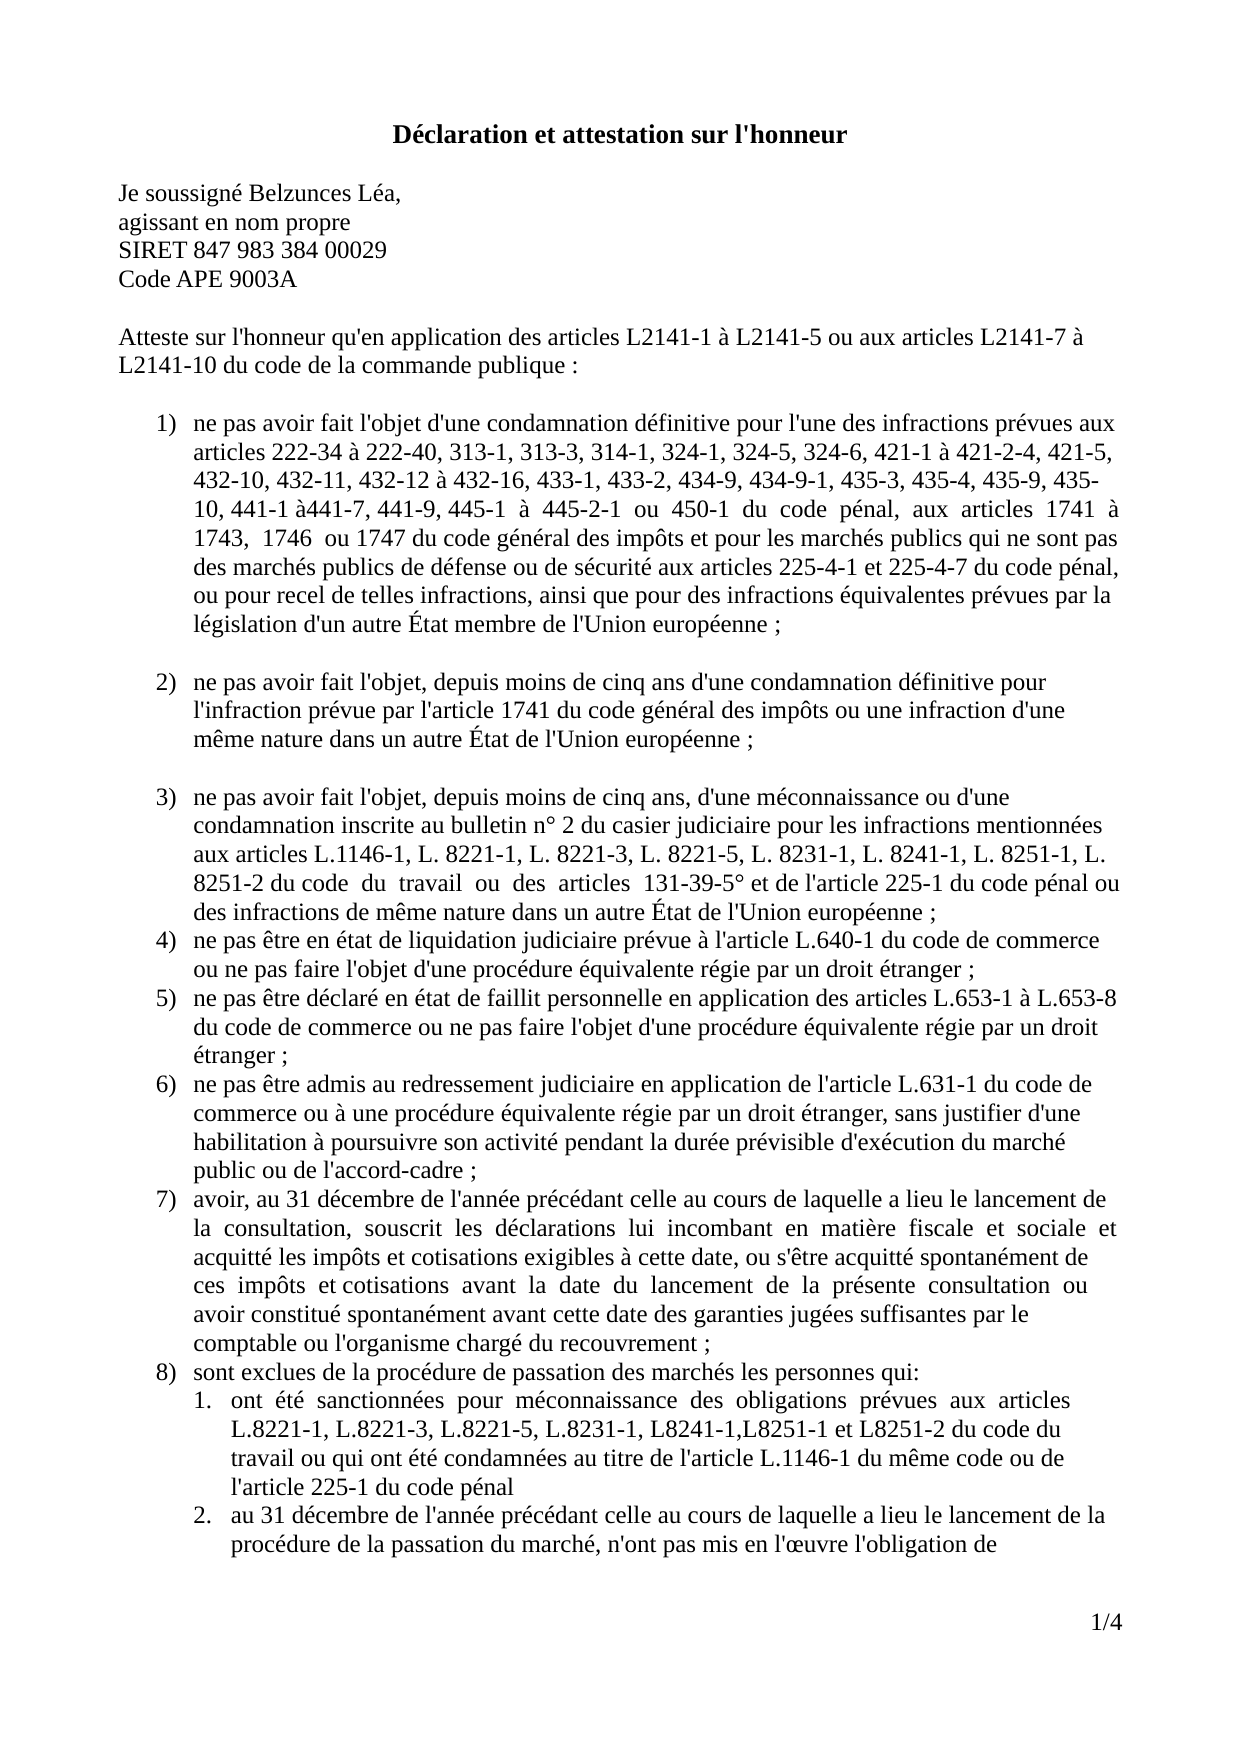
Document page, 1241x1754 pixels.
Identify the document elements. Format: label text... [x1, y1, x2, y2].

list ne pas avoir fait l'objet, depuis moins de cinq ans, d'une méconnaissance ou d'une condamnation inscrite au bulletin n° 2 du casier judiciaire pour les infractions mentionnées aux articles L.1146-1, L. 8221-1, L. 8221-3, L. 8221-5, L. 8231-1, L. 8241-1, L. 8251-1, L. 8251-2 du code du travail ou des articles 131-39-5° et de l'article 225-1 du code pénal ou des infractions de même nature dans un autre État de l'Union européenne ; [156, 782, 1122, 926]
text agissant en nom propre [118, 207, 1122, 236]
list ne pas avoir fait l'objet d'une condamnation définitive pour l'une des infractions prévues aux articles 222-34 à 222-40, 313-1, 313-3, 314-1, 324-1, 324-5, 324-6, 421-1 à 421-2-4, 421-5, 432-10, 432-11, 432-12 à 432-16, 433-1, 433-2, 434-9, 434-9-1, 435-3, 435-4, 435-9, 435-10, 441-1 à441-7, 441-9, 445-1 à 445-2-1 ou 450-1 du code pénal, aux articles 1741 à 1743, 1746 ou 1747 du code général des impôts et pour les marchés publics qui ne sont pas des marchés publics de défense ou de sécurité aux articles 225-4-1 et 225-4-7 du code pénal, ou pour recel de telles infractions, ainsi que pour des infractions équivalentes prévues par la législation d'un autre État membre de l'Union européenne ; [156, 408, 1122, 638]
list avoir, au 31 décembre de l'année précédant celle au cours de laquelle a lieu le lancement de la consultation, souscrit les déclarations lui incombant en matière fiscale et sociale et acquitté les impôts et cotisations exigibles à cette date, ou s'être acquitté spontanément de ces impôts et cotisations avant la date du lancement de la présente consultation ou avoir constitué spontanément avant cette date des garanties jugées suffisantes par le comptable ou l'organisme chargé du recouvrement ; [156, 1184, 1122, 1357]
text Code APE 9003A [118, 264, 1122, 293]
text Atteste sur l'honneur qu'en application des articles L2141-1 à L2141-5 ou aux articles L2141-7 à L2141-10 du code de la commande publique : [118, 322, 1122, 379]
list ont été sanctionnées pour méconnaissance des obligations prévues aux articles L.8221-1, L.8221-3, L.8221-5, L.8231-1, L8241-1,L8251-1 et L8251-2 du code du travail ou qui ont été condamnées au titre de l'article L.1146-1 du même code ou de l'article 225-1 du code pénal [193, 1386, 1122, 1501]
list ne pas avoir fait l'objet, depuis moins de cinq ans d'une condamnation définitive pour l'infraction prévue par l'article 1741 du code général des impôts ou une infraction d'une même nature dans un autre État de l'Union européenne ; [156, 667, 1122, 753]
list au 31 décembre de l'année précédant celle au cours de laquelle a lieu le lancement de la procédure de la passation du marché, n'ont pas mis en l'œuvre l'obligation de [193, 1501, 1122, 1558]
text Déclaration et attestation sur l'honneur [118, 118, 1122, 149]
list sont exclues de la procédure de passation des marchés les personnes qui: [156, 1357, 1122, 1386]
text Je soussigné Belzunces Léa, [118, 178, 1122, 207]
list ne pas être admis au redressement judiciaire en application de l'article L.631-1 du code de commerce ou à une procédure équivalente régie par un droit étranger, sans justifier d'une habilitation à poursuivre son activité pendant la durée prévisible d'exécution du marché public ou de l'accord-cadre ; [156, 1069, 1122, 1184]
text SIRET 847 983 384 00029 [118, 236, 1122, 264]
list ne pas être déclaré en état de faillit personnelle en application des articles L.653-1 à L.653-8 du code de commerce ou ne pas faire l'objet d'une procédure équivalente régie par un droit étranger ; [156, 983, 1122, 1069]
list ne pas être en état de liquidation judiciaire prévue à l'article L.640-1 du code de commerce ou ne pas faire l'objet d'une procédure équivalente régie par un droit étranger ; [156, 926, 1122, 983]
